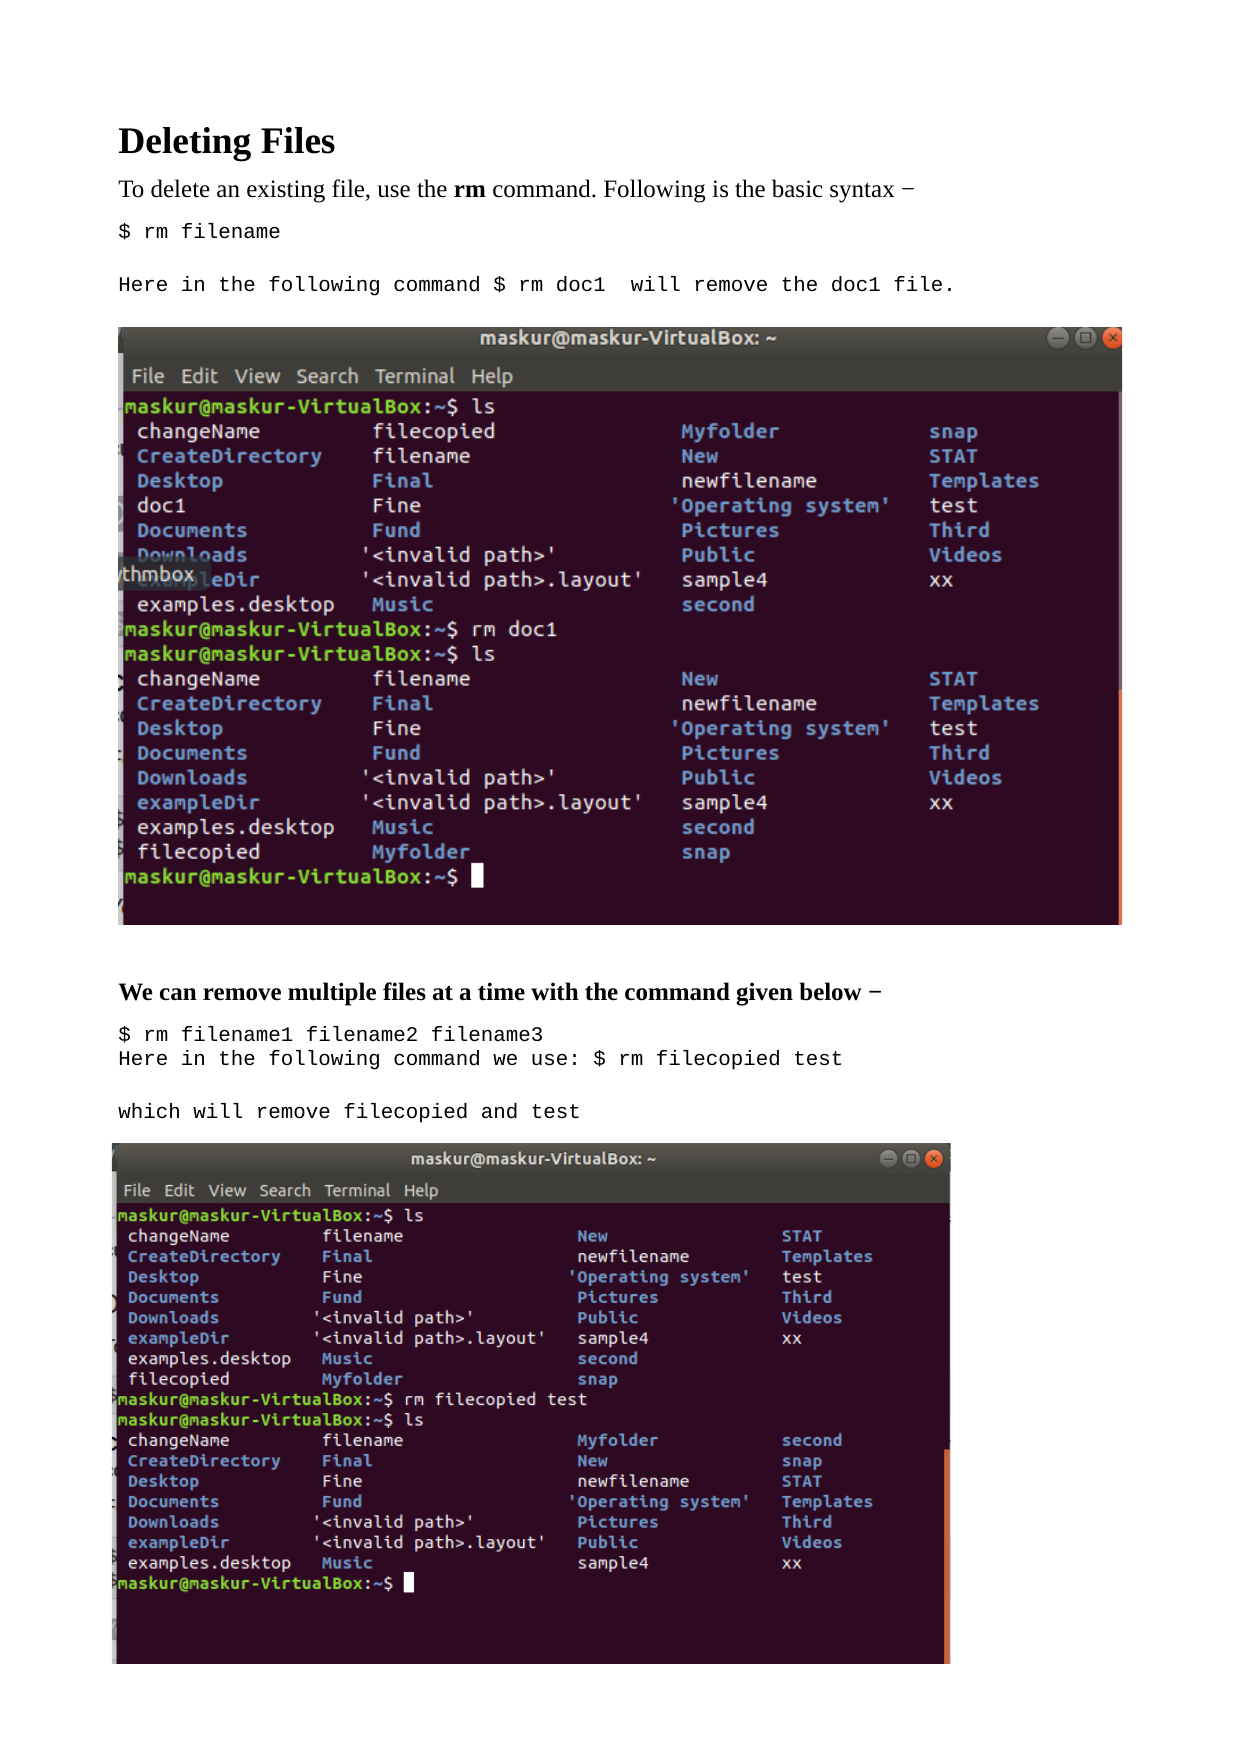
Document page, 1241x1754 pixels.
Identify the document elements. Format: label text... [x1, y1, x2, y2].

text We can remove multiple files at a time with the command given below − [118, 977, 1122, 1006]
text Here in the following command $ rm doc1 will remove the doc1 file. [118, 274, 1122, 298]
text To delete an existing file, use the rm command. Following is the basic syntax − [118, 174, 1122, 202]
picture [111, 1143, 951, 1664]
text $ rm filename [118, 221, 1122, 245]
text $ rm filename1 filename2 filename3 [118, 1024, 1122, 1048]
subtitle Deleting Files [118, 118, 1122, 161]
text Here in the following command we use: $ rm filecopied test [118, 1048, 1122, 1072]
picture [118, 327, 1123, 925]
text which will remove filecopied and test [118, 1101, 1122, 1125]
